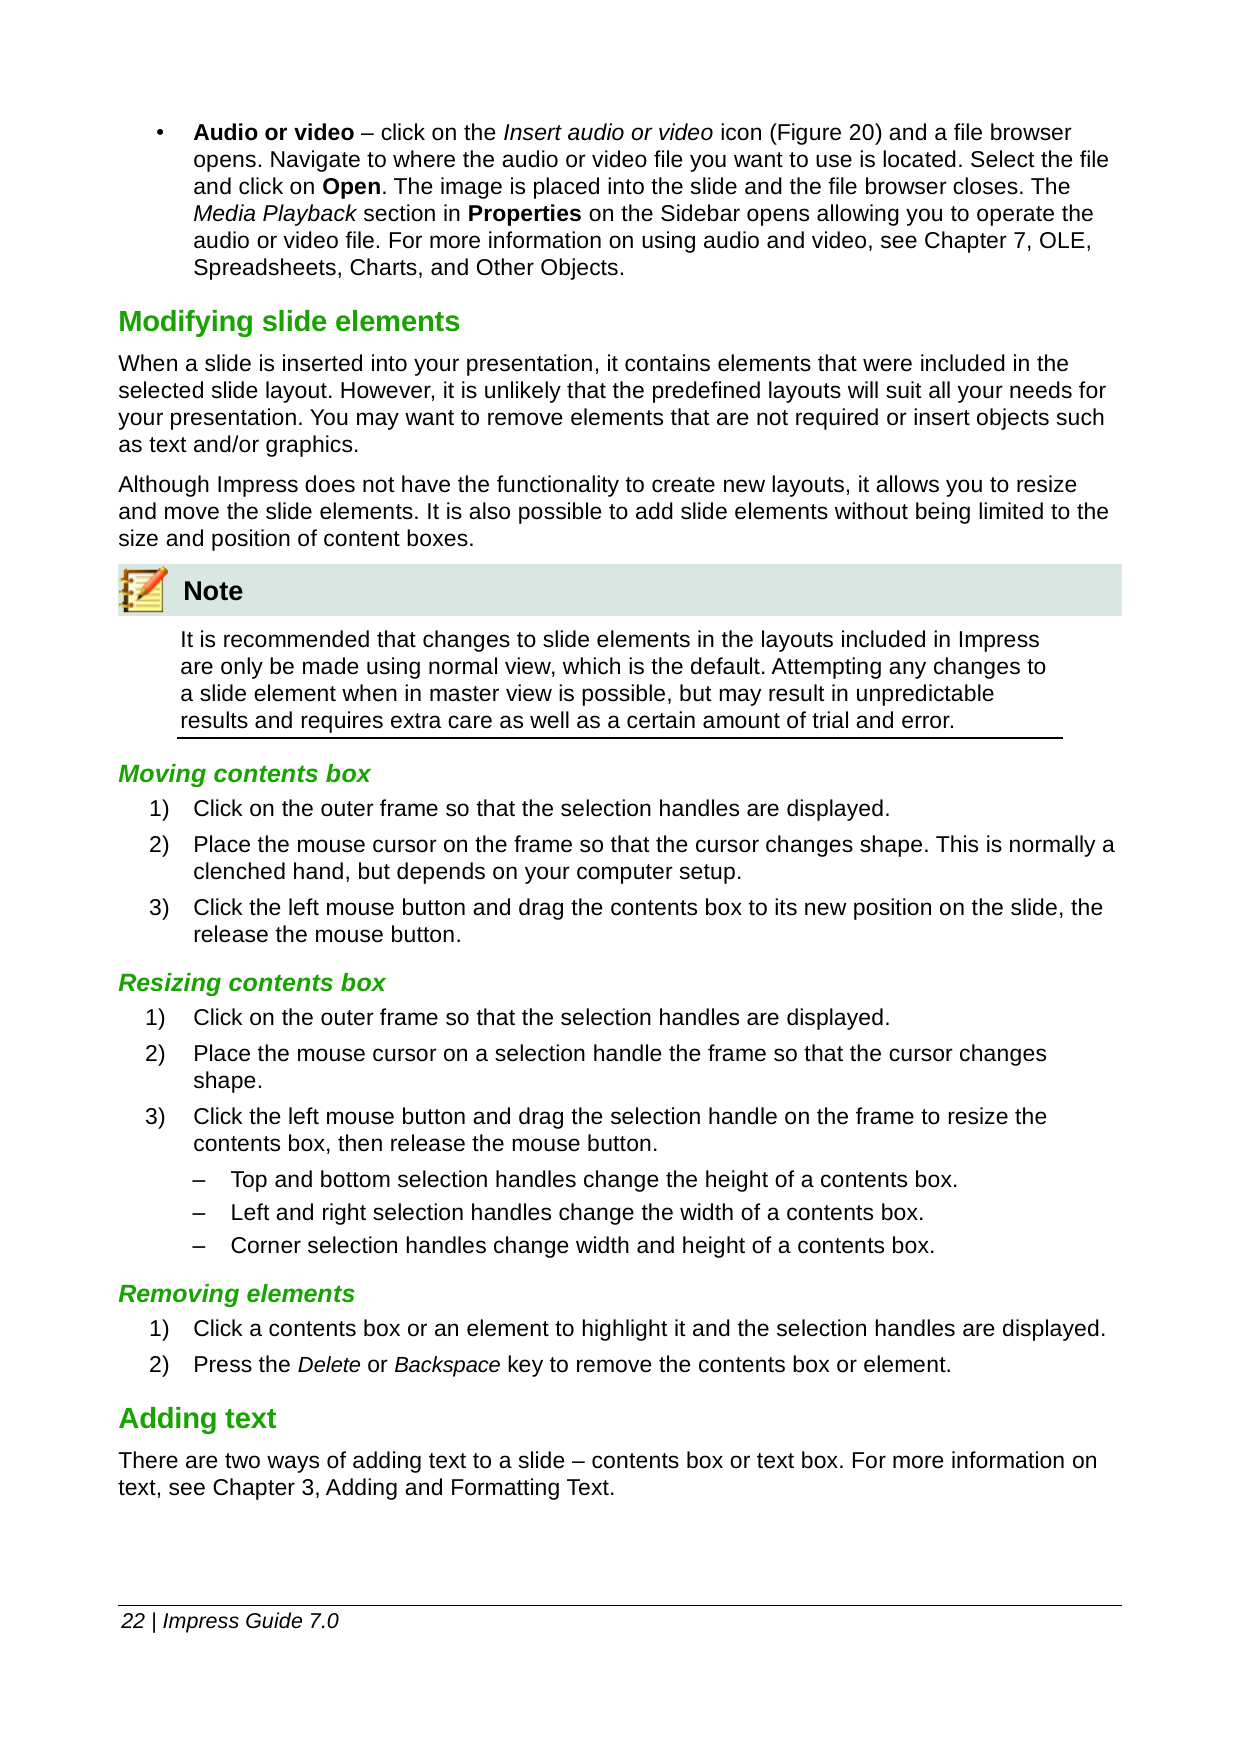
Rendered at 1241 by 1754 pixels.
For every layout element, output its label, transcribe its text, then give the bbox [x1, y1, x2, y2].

list Place the mouse cursor on the frame so that the cursor changes shape. This is normally a clenched hand, but depends on your computer setup. [169, 830, 1122, 884]
subtitle Moving contents box [118, 759, 1122, 788]
text It is recommended that changes to slide elements in the layouts included in Impress are only be made using normal view, which is the default. Attempting any changes to a slide element when in master view is possible, but may result in unpredictable results and requires extra care as well as a certain amount of trial and error. [177, 622, 1063, 737]
list Audio or video – click on the Insert audio or video icon (Figure 20) and a file browser opens. Navigate to where the audio or video file you want to use is located. Select the file and click on Open. The image is placed into the slide and the file browser closes. The Media Playback section in Properties on the Sidebar opens allowing you to operate the audio or video file. For more information on using audio and video, see Chapter 7, OLE, Spreadsheets, Charts, and Other Objects. [156, 118, 1122, 281]
subtitle Resizing contents box [118, 968, 1122, 997]
subtitle Modifying slide elements [118, 304, 1122, 338]
list Top and bottom selection handles change the height of a contents box. [192, 1165, 1122, 1192]
list Click on the outer frame so that the selection handles are displayed. [165, 1003, 1122, 1030]
subtitle Note [118, 564, 1122, 616]
list Click on the outer frame so that the selection handles are displayed. [169, 794, 1122, 821]
list Click a contents box or an element to highlight it and the selection handles are displayed. [169, 1314, 1122, 1341]
list Press the Delete or Backspace key to remove the contents box or element. [169, 1350, 1122, 1377]
list Place the mouse cursor on a selection handle the frame so that the cursor changes shape. [165, 1039, 1122, 1093]
subtitle Removing elements [118, 1279, 1122, 1308]
list Left and right selection handles change the width of a contents box. [192, 1198, 1122, 1225]
list Click the left mouse button and drag the contents box to its new position on the slide, the release the mouse button. [169, 893, 1122, 947]
list Corner selection handles change width and height of a contents box. [192, 1232, 1122, 1259]
picture [119, 565, 170, 616]
subtitle Adding text [118, 1401, 1122, 1434]
text There are two ways of adding text to a slide – contents box or text box. For more information on text, see Chapter 3, Adding and Formatting Text. [118, 1446, 1122, 1501]
text When a slide is inserted into your presentation, it contains elements that were included in the selected slide layout. However, it is unlikely that the predefined layouts will suit all your needs for your presentation. You may want to remove elements that are not required or insert objects such as text and/or graphics. [118, 349, 1122, 458]
list Click the left mouse button and drag the selection handle on the frame to resize the contents box, then release the mouse button. [165, 1102, 1122, 1156]
text Although Impress does not have the functionality to create new layouts, it allows you to resize and move the slide elements. It is also possible to add slide elements without being limited to the size and position of content boxes. [118, 470, 1122, 552]
